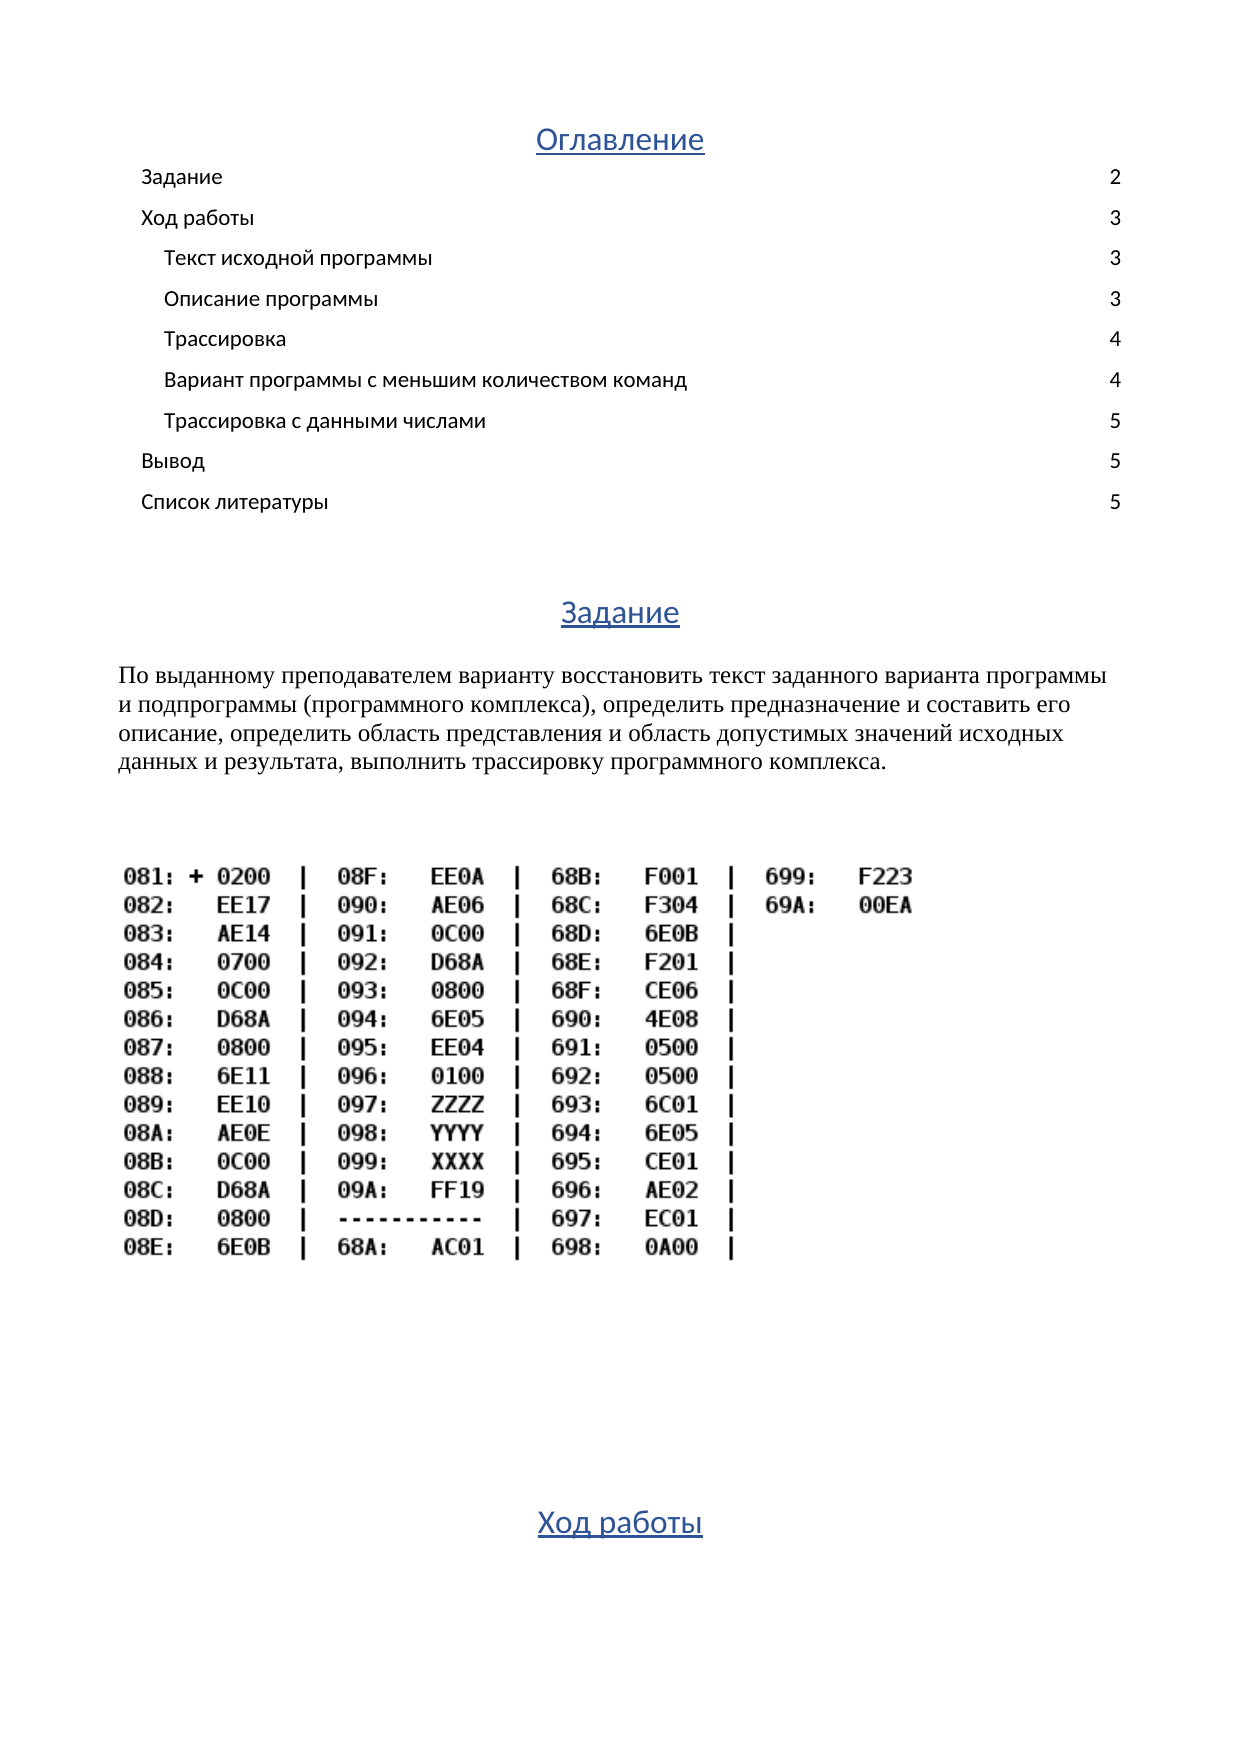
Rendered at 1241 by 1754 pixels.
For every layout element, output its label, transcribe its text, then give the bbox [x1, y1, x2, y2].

text Задание 2 [141, 162, 1122, 190]
text Ход работы 3 [141, 203, 1122, 231]
text Описание программы 3 [164, 284, 1122, 312]
text Список литературы 5 [141, 487, 1122, 515]
subtitle Задание [118, 591, 1122, 631]
text Вариант программы с меньшим количеством команд 4 [164, 365, 1122, 393]
text Вывод 5 [141, 446, 1122, 474]
picture [118, 859, 917, 1267]
text Трассировка с данными числами 5 [164, 406, 1122, 434]
subtitle Ход работы [118, 1501, 1122, 1541]
text Текст исходной программы 3 [164, 243, 1122, 271]
text По выданному преподавателем варианту восстановить текст заданного варианта программы и подпрограммы (программного комплекса), определить предназначение и составить его описание, определить область представления и область допустимых значений исходных данных и результата, выполнить трассировку программного комплекса. [118, 660, 1122, 775]
text Оглавление [118, 118, 1122, 159]
text Трассировка 4 [164, 324, 1122, 353]
